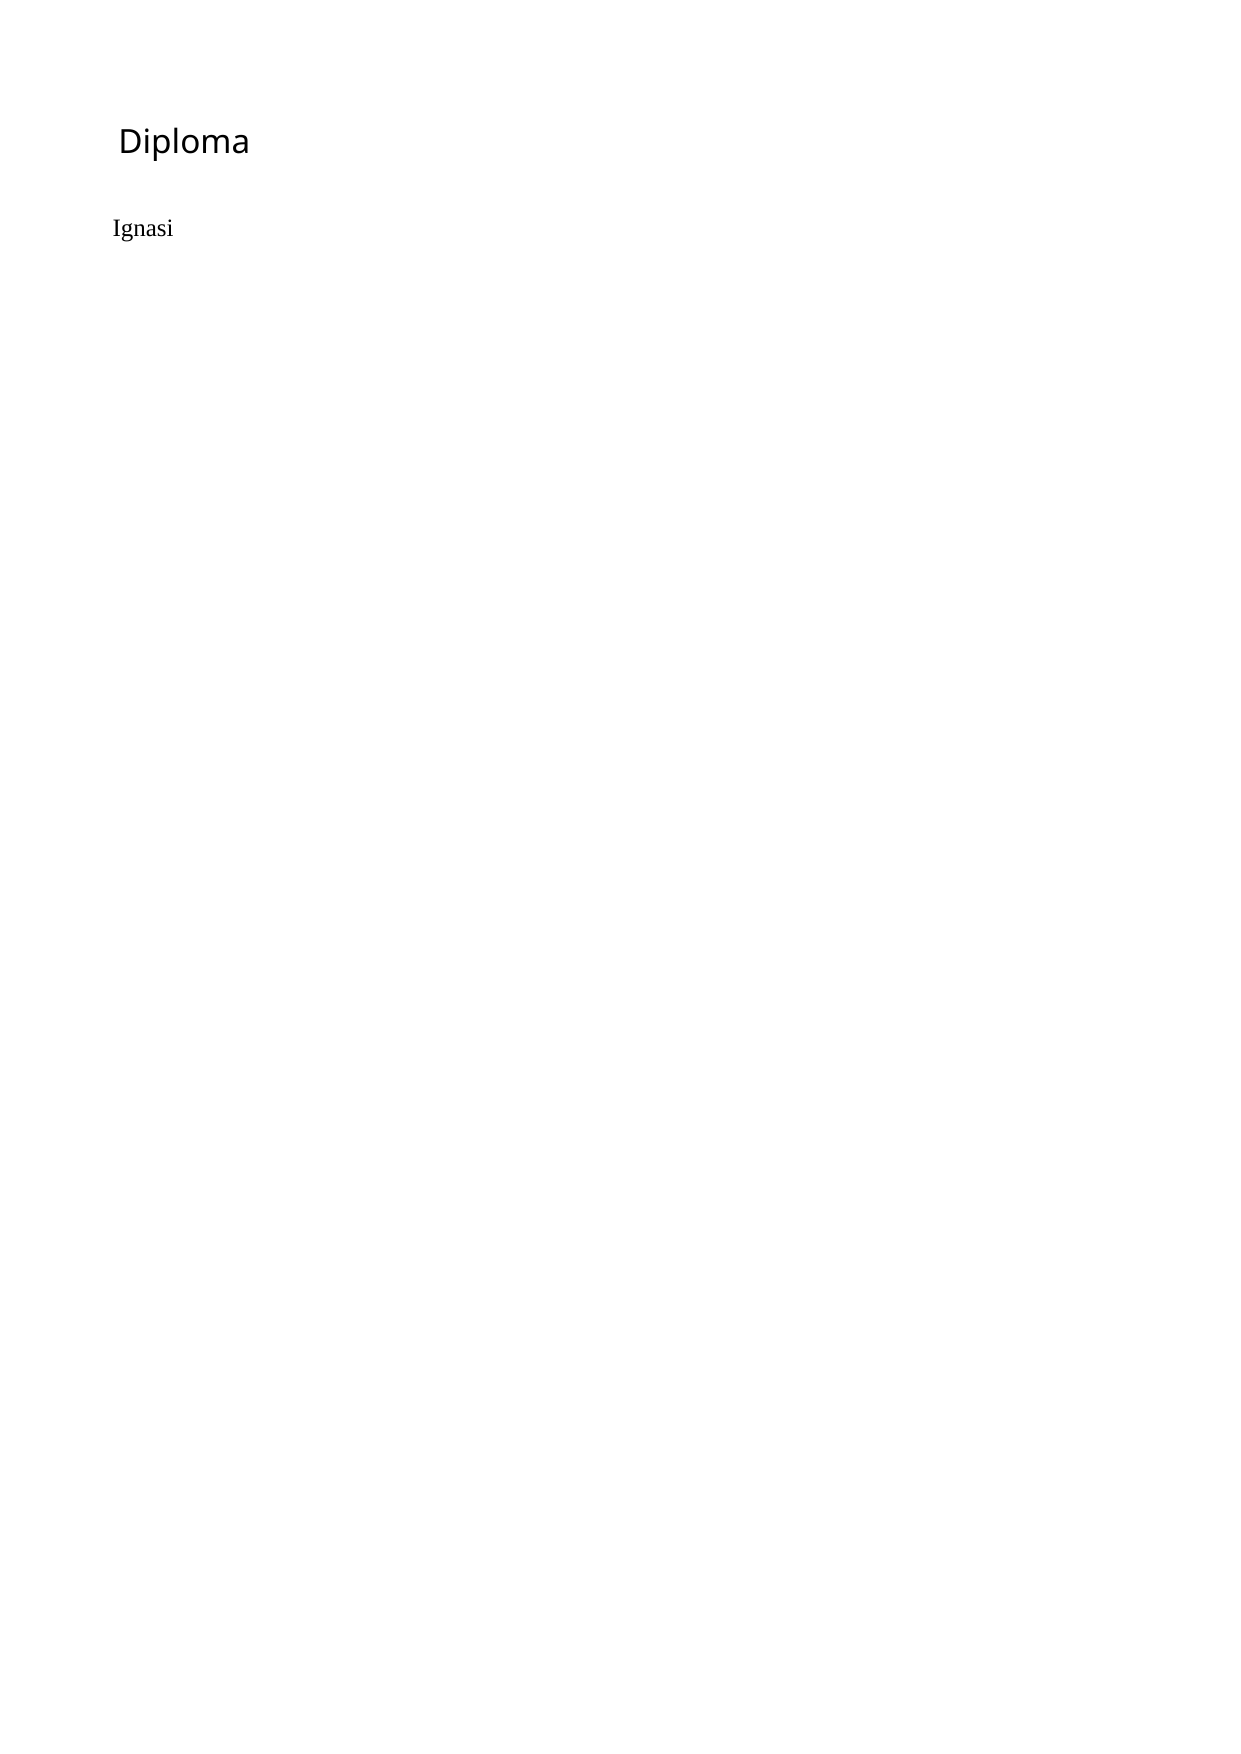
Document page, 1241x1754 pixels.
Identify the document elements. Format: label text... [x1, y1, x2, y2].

text Ignasi [112, 213, 555, 241]
text Diploma [118, 118, 1122, 163]
